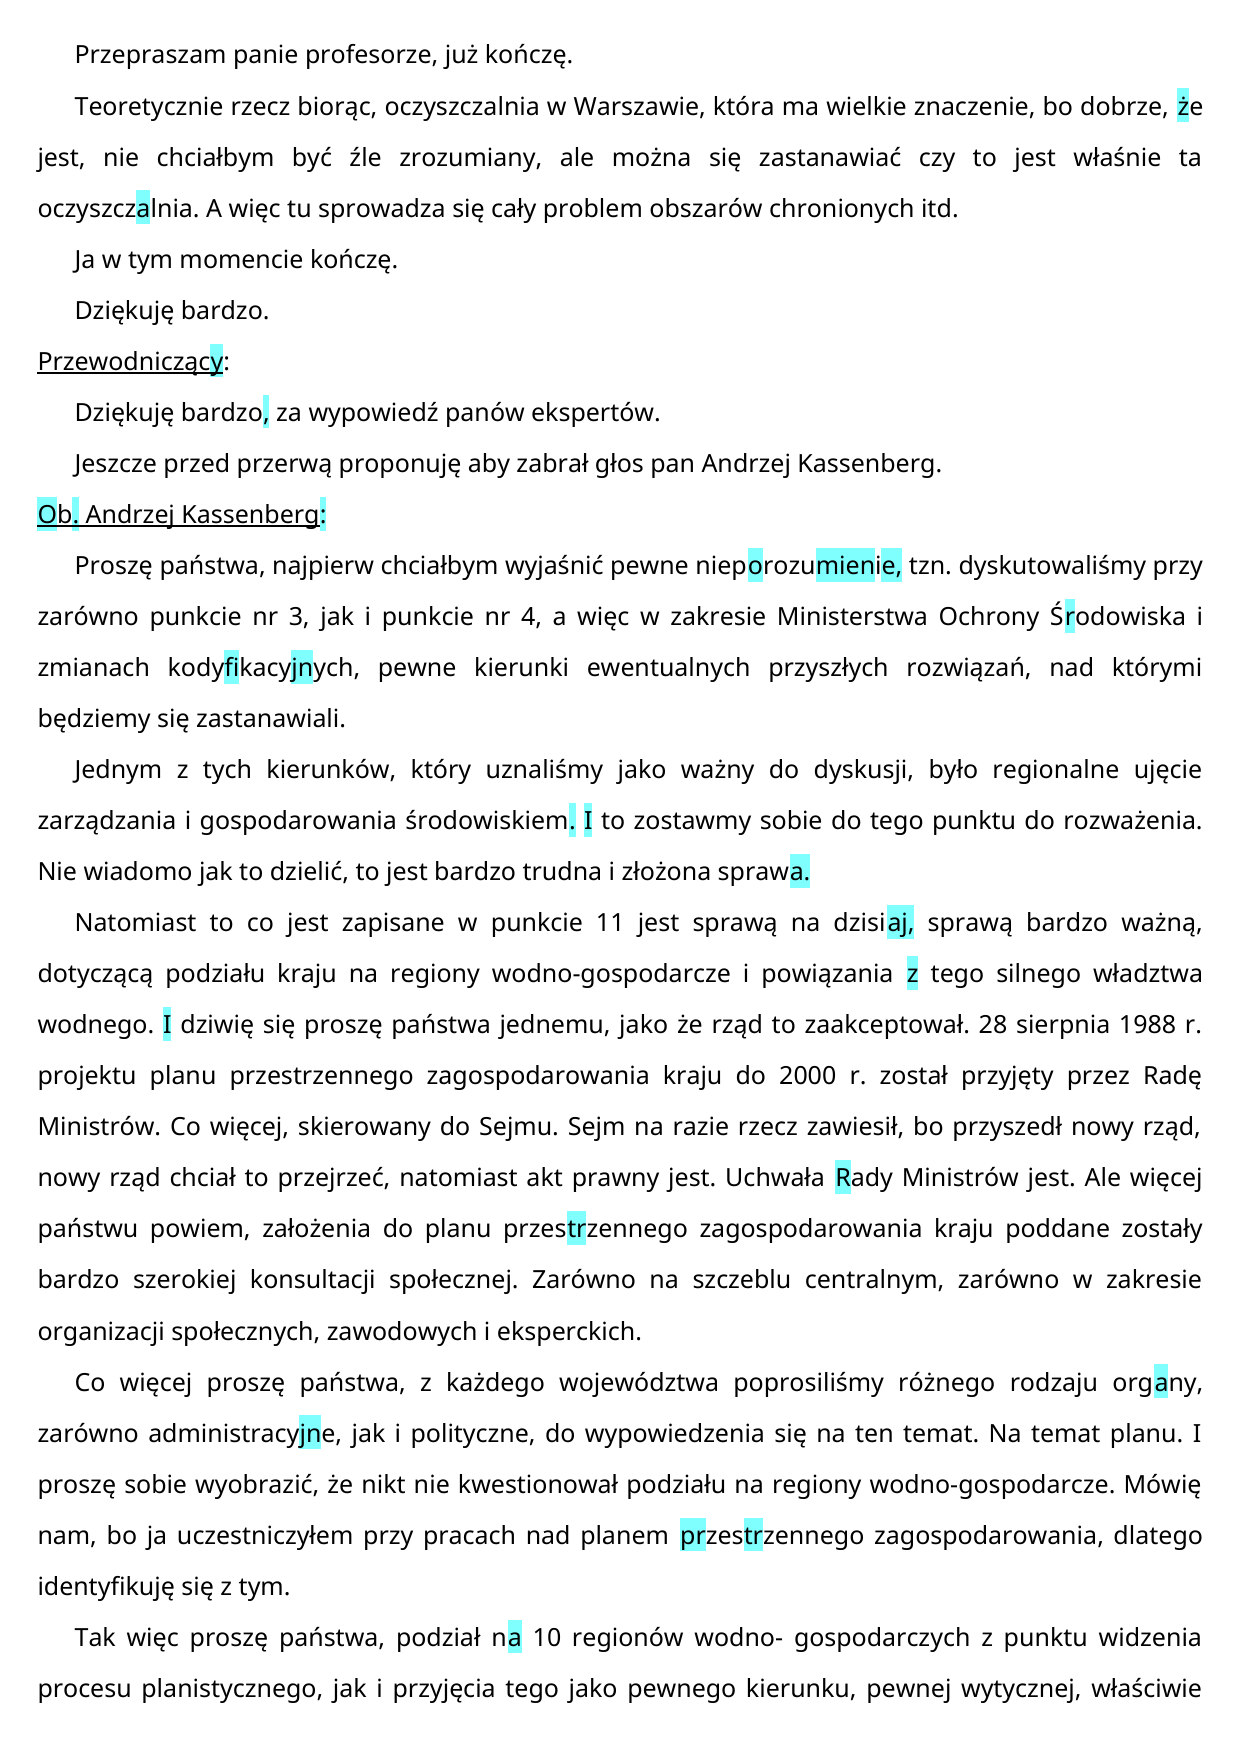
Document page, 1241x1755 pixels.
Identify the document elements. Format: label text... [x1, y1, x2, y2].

text Proszę państwa, najpierw chciałbym wyjaśnić pewne nieporozumienie, tzn. dyskutowaliśmy przy zarówno punkcie nr 3, jak i punkcie nr 4, a więc w zakresie Ministerstwa Ochrony Środowiska i zmianach kodyfikacyjnych, pewne kierunki ewentualnych przyszłych rozwiązań, nad którymi będziemy się zastanawiali. [37, 548, 1203, 735]
text Co więcej proszę państwa, z każdego województwa poprosiliśmy różnego rodzaju organy, zarówno administracyjne, jak i polityczne, do wypowiedzenia się na ten temat. Na temat planu. I proszę sobie wyobrazić, że nikt nie kwestionował podziału na regiony wodno-gospodarcze. Mówię nam, bo ja uczestniczyłem przy pracach nad planem przestrzennego zagospodarowania, dlatego identyfikuję się z tym. [37, 1364, 1203, 1602]
text Natomiast to co jest zapisane w punkcie 11 jest sprawą na dzisiaj, sprawą bardzo ważną, dotyczącą podziału kraju na regiony wodno-gospodarcze i powiązania z tego silnego władztwa wodnego. I dziwię się proszę państwa jednemu, jako że rząd to zaakceptował. 28 sierpnia 1988 r. projektu planu przestrzennego zagospodarowania kraju do 2000 r. został przyjęty przez Radę Ministrów. Co więcej, skierowany do Sejmu. Sejm na razie rzecz zawiesił, bo przyszedł nowy rząd, nowy rząd chciał to przejrzeć, natomiast akt prawny jest. Uchwała Rady Ministrów jest. Ale więcej państwu powiem, założenia do planu przestrzennego zagospodarowania kraju poddane zostały bardzo szerokiej konsultacji społecznej. Zarówno na szczeblu centralnym, zarówno w zakresie organizacji społecznych, zawodowych i eksperckich. [37, 905, 1203, 1347]
text Dziękuję bardzo, za wypowiedź panów ekspertów. [37, 394, 1203, 428]
text Jednym z tych kierunków, który uznaliśmy jako ważny do dyskusji, było regionalne ujęcie zarządzania i gospodarowania środowiskiem. I to zostawmy sobie do tego punktu do rozważenia. Nie wiadomo jak to dzielić, to jest bardzo trudna i złożona sprawa. [37, 752, 1203, 888]
text Teoretycznie rzecz biorąc, oczyszczalnia w Warszawie, która ma wielkie znaczenie, bo dobrze, że jest, nie chciałbym być źle zrozumiany, ale można się zastanawiać czy to jest właśnie ta oczyszczalnia. A więc tu sprowadza się cały problem obszarów chronionych itd. [37, 88, 1203, 224]
text Przepraszam panie profesorze, już kończę. [37, 37, 1203, 71]
text Ja w tym momencie kończę. [37, 241, 1203, 275]
text Jeszcze przed przerwą proponuję aby zabrał głos pan Andrzej Kassenberg. [37, 446, 1203, 479]
text Tak więc proszę państwa, podział na 10 regionów wodno- gospodarczych z punktu widzenia procesu planistycznego, jak i przyjęcia tego jako pewnego kierunku, pewnej wytycznej, właściwie [37, 1619, 1203, 1704]
text Dziękuję bardzo. [37, 292, 1203, 326]
text Ob. Andrzej Kassenberg: [37, 497, 1203, 531]
text Przewodniczący: [37, 343, 1203, 377]
